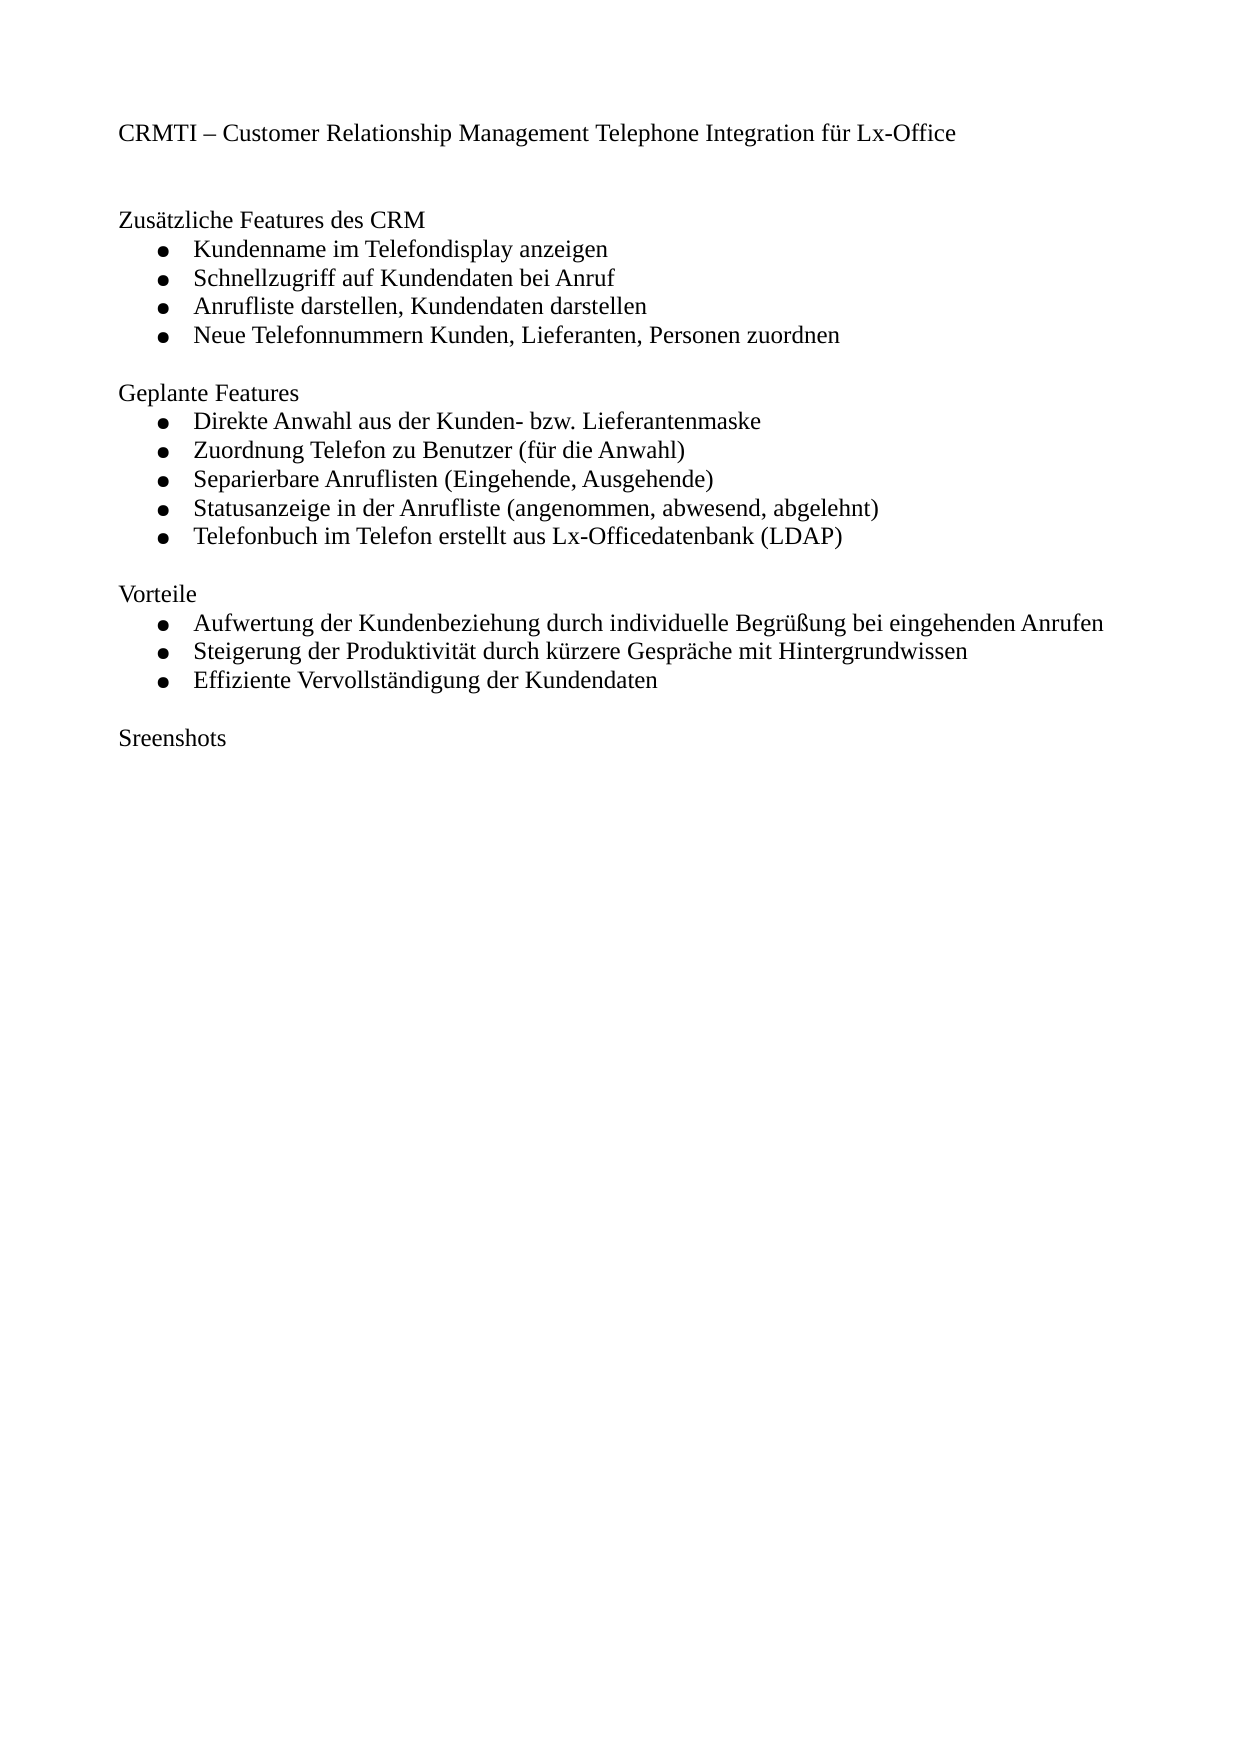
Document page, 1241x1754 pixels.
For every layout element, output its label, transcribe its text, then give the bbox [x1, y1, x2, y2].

text Sreenshots [118, 723, 1122, 751]
list Statusanzeige in der Anrufliste (angenommen, abwesend, abgelehnt) [156, 493, 1122, 521]
list Schnellzugriff auf Kundendaten bei Anruf [156, 263, 1122, 291]
list Anrufliste darstellen, Kundendaten darstellen [156, 291, 1122, 320]
text Zusätzliche Features des CRM [118, 205, 1122, 234]
text Geplante Features [118, 378, 1122, 406]
list Effiziente Vervollständigung der Kundendaten [156, 665, 1122, 694]
list Separierbare Anruflisten (Eingehende, Ausgehende) [156, 464, 1122, 493]
list Zuordnung Telefon zu Benutzer (für die Anwahl) [156, 435, 1122, 464]
text Vorteile [118, 579, 1122, 608]
list Neue Telefonnummern Kunden, Lieferanten, Personen zuordnen [156, 320, 1122, 349]
list Direkte Anwahl aus der Kunden- bzw. Lieferantenmaske [156, 406, 1122, 435]
list Telefonbuch im Telefon erstellt aus Lx-Officedatenbank (LDAP) [156, 521, 1122, 550]
list Aufwertung der Kundenbeziehung durch individuelle Begrüßung bei eingehenden Anrufen [156, 608, 1122, 636]
list Steigerung der Produktivität durch kürzere Gespräche mit Hintergrundwissen [156, 636, 1122, 665]
list Kundenname im Telefondisplay anzeigen [156, 234, 1122, 263]
